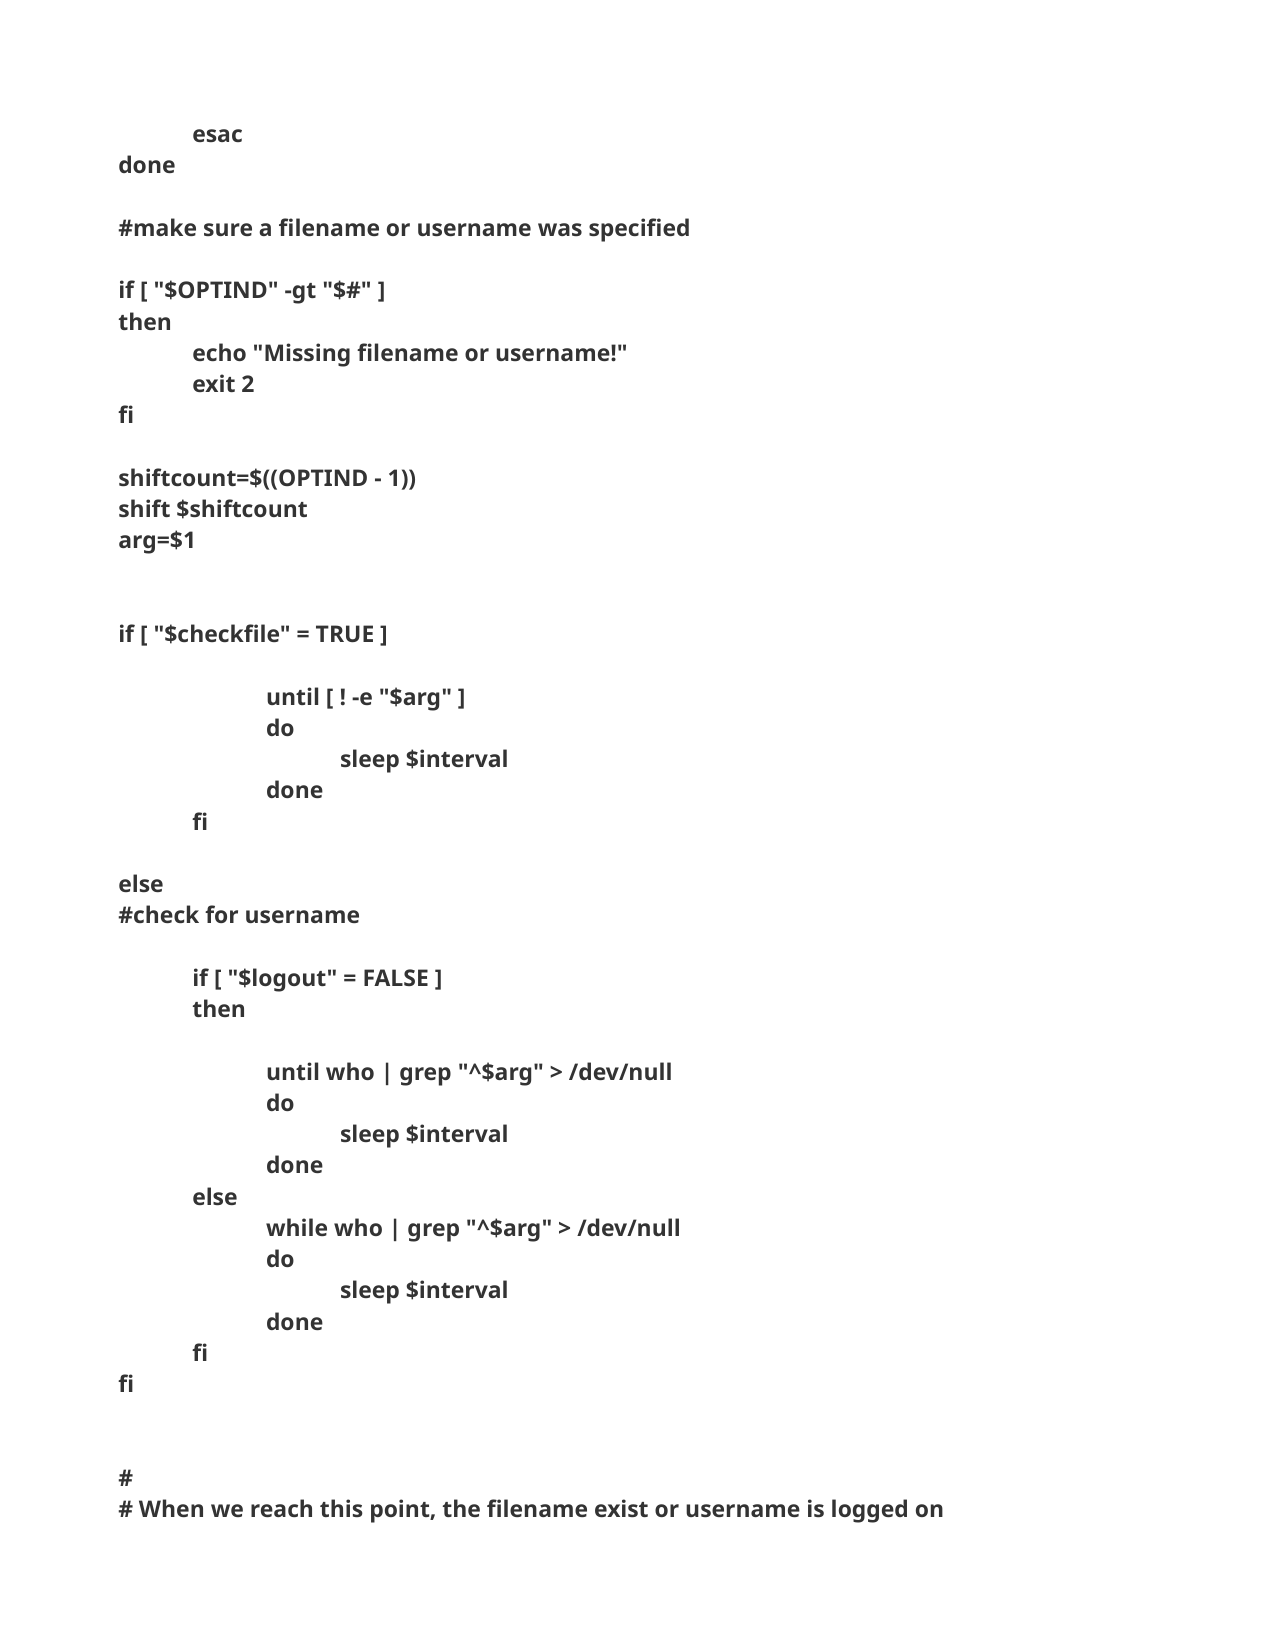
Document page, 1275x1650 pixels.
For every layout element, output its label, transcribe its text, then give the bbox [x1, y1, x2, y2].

text while who | grep "^$arg" > /dev/null [118, 1212, 1157, 1243]
text shiftcount=$((OPTIND - 1)) [118, 462, 1157, 493]
text sleep $interval [118, 1274, 1157, 1306]
text #make sure a filename or username was specified [118, 212, 1157, 243]
text fi [118, 1337, 1157, 1368]
text then [118, 306, 1157, 337]
text sleep $interval [118, 1118, 1157, 1149]
text echo "Missing filename or username!" [118, 337, 1157, 368]
text if [ "$OPTIND" -gt "$#" ] [118, 274, 1157, 306]
text esac [118, 118, 1157, 149]
text until [ ! -e "$arg" ] [118, 681, 1157, 712]
text fi [118, 399, 1157, 431]
text until who | grep "^$arg" > /dev/null [118, 1056, 1157, 1087]
text else [118, 1181, 1157, 1212]
text if [ "$checkfile" = TRUE ] [118, 618, 1157, 649]
text then [118, 993, 1157, 1024]
text done [118, 1149, 1157, 1181]
text sleep $interval [118, 743, 1157, 774]
text else [118, 868, 1157, 899]
text done [118, 774, 1157, 806]
text #check for username [118, 899, 1157, 931]
text fi [118, 806, 1157, 837]
text done [118, 1306, 1157, 1337]
text if [ "$logout" = FALSE ] [118, 962, 1157, 993]
text do [118, 1087, 1157, 1118]
text # When we reach this point, the filename exist or username is logged on [118, 1493, 1157, 1524]
text do [118, 712, 1157, 743]
text exit 2 [118, 368, 1157, 399]
text done [118, 149, 1157, 181]
text arg=$1 [118, 524, 1157, 556]
text fi [118, 1368, 1157, 1399]
text shift $shiftcount [118, 493, 1157, 524]
text do [118, 1243, 1157, 1274]
text # [118, 1462, 1157, 1493]
